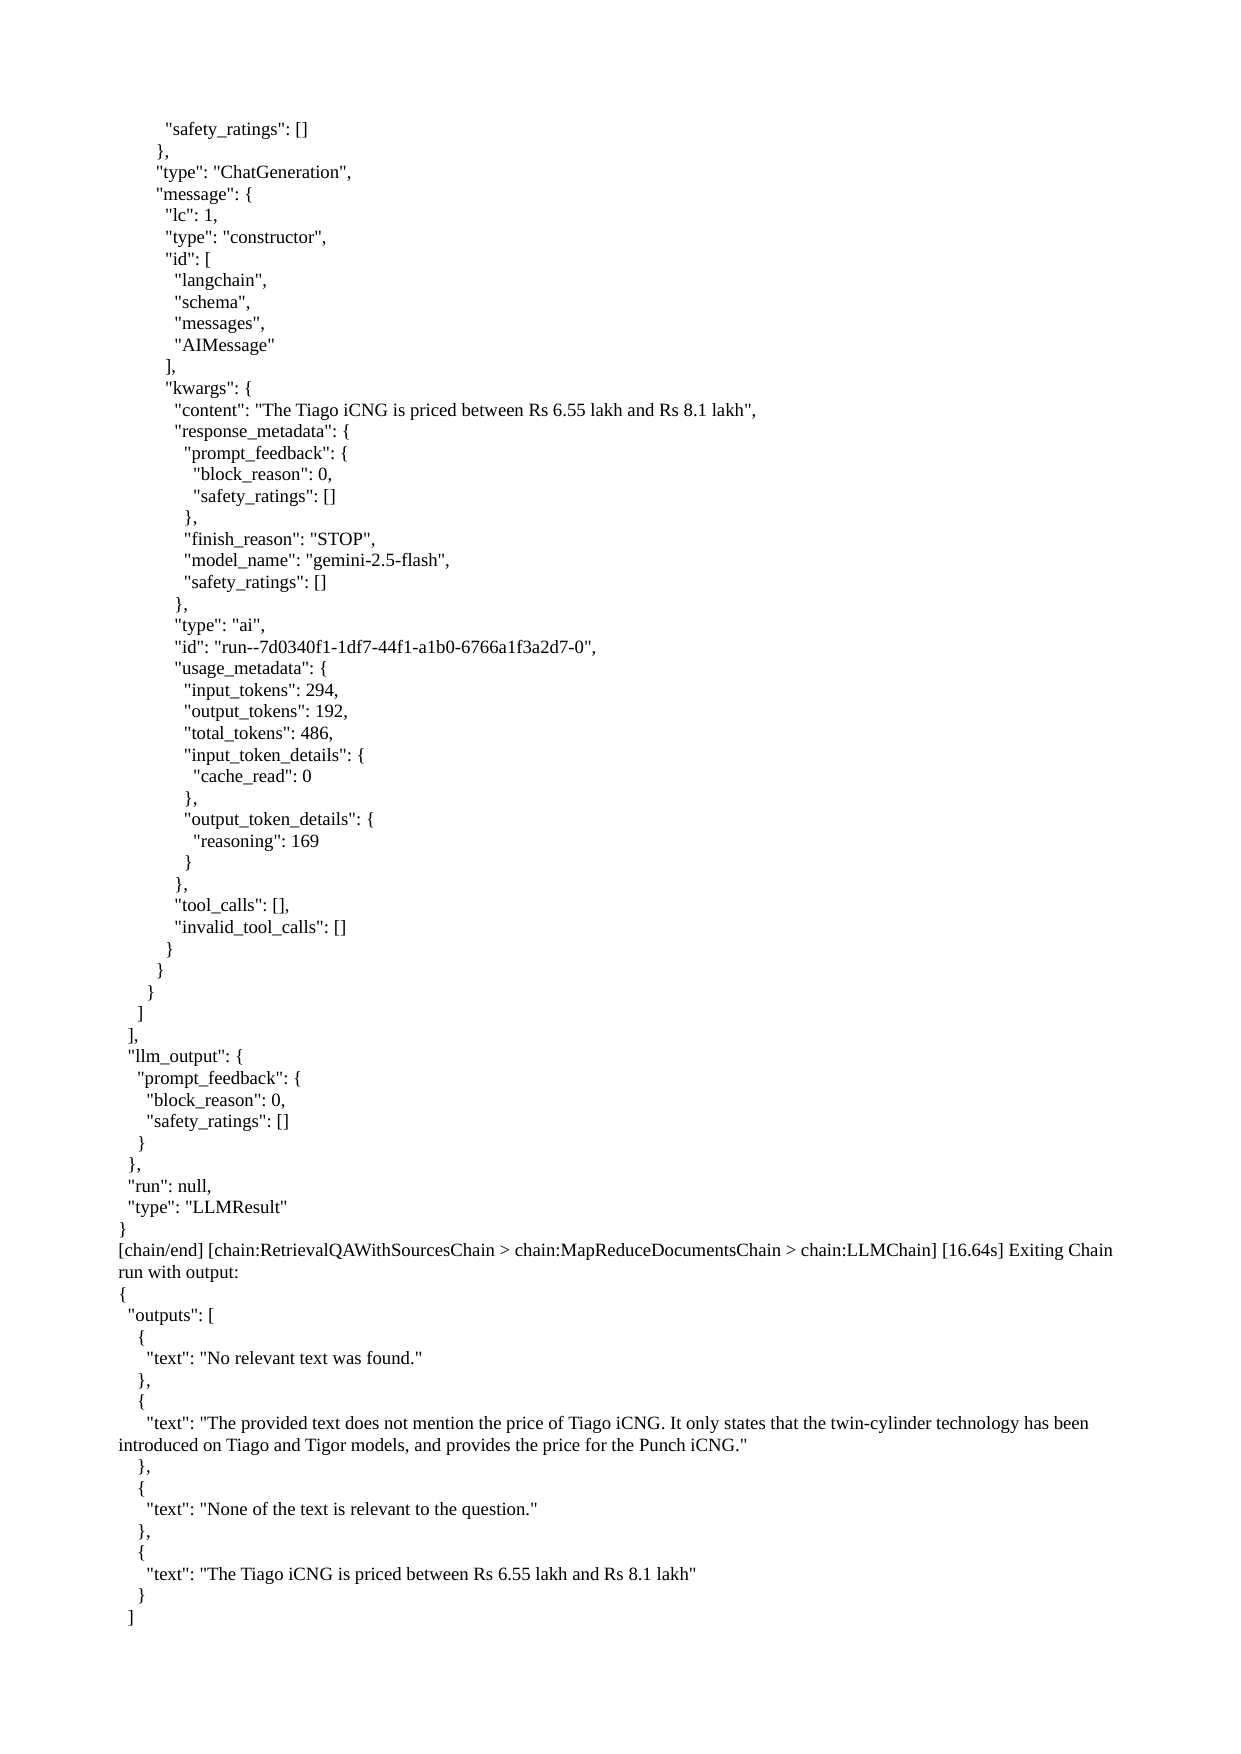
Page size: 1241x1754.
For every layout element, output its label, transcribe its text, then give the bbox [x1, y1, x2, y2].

text "block_reason": 0, [118, 463, 1122, 485]
text "block_reason": 0, [118, 1088, 1122, 1110]
text "messages", [118, 312, 1122, 334]
text "reasoning": 169 [118, 830, 1122, 851]
text ], [118, 355, 1122, 377]
text "id": [ [118, 247, 1122, 269]
text [chain/end] [chain:RetrievalQAWithSourcesChain > chain:MapReduceDocumentsChain > chain:LLMChain] [16.64s] Exiting Chain run with output: [118, 1239, 1122, 1282]
text }, [118, 1369, 1122, 1390]
text "output_tokens": 192, [118, 700, 1122, 722]
text ] [118, 1606, 1122, 1627]
text "run": null, [118, 1175, 1122, 1196]
text } [118, 1132, 1122, 1153]
text "text": "The Tiago iCNG is priced between Rs 6.55 lakh and Rs 8.1 lakh" [118, 1563, 1122, 1584]
text "safety_ratings": [] [118, 118, 1122, 140]
text "input_tokens": 294, [118, 679, 1122, 700]
text }, [118, 140, 1122, 161]
text "text": "None of the text is relevant to the question." [118, 1498, 1122, 1520]
text "type": "ai", [118, 614, 1122, 636]
text "safety_ratings": [] [118, 485, 1122, 506]
text }, [118, 873, 1122, 894]
text "tool_calls": [], [118, 894, 1122, 916]
text "text": "No relevant text was found." [118, 1347, 1122, 1369]
text "message": { [118, 183, 1122, 204]
text } [118, 1584, 1122, 1606]
text "type": "LLMResult" [118, 1196, 1122, 1218]
text "text": "The provided text does not mention the price of Tiago iCNG. It only states that the twin-cylinder technology has been introduced on Tiago and Tigor models, and provides the price for the Punch iCNG." [118, 1412, 1122, 1455]
text "id": "run--7d0340f1-1df7-44f1-a1b0-6766a1f3a2d7-0", [118, 636, 1122, 657]
text "total_tokens": 486, [118, 722, 1122, 743]
text { [118, 1477, 1122, 1498]
text } [118, 981, 1122, 1002]
text "langchain", [118, 269, 1122, 291]
text "model_name": "gemini-2.5-flash", [118, 549, 1122, 571]
text } [118, 959, 1122, 981]
text "type": "constructor", [118, 226, 1122, 247]
text "safety_ratings": [] [118, 571, 1122, 592]
text } [118, 851, 1122, 873]
text "kwargs": { [118, 377, 1122, 398]
text { [118, 1282, 1122, 1304]
text "content": "The Tiago iCNG is priced between Rs 6.55 lakh and Rs 8.1 lakh", [118, 398, 1122, 420]
text }, [118, 787, 1122, 808]
text "lc": 1, [118, 204, 1122, 226]
text { [118, 1390, 1122, 1412]
text "outputs": [ [118, 1304, 1122, 1326]
text }, [118, 506, 1122, 528]
text } [118, 1218, 1122, 1239]
text "safety_ratings": [] [118, 1110, 1122, 1132]
text "finish_reason": "STOP", [118, 528, 1122, 549]
text "response_metadata": { [118, 420, 1122, 442]
text }, [118, 1455, 1122, 1477]
text { [118, 1326, 1122, 1347]
text "cache_read": 0 [118, 765, 1122, 787]
text "prompt_feedback": { [118, 442, 1122, 463]
text "prompt_feedback": { [118, 1067, 1122, 1088]
text "llm_output": { [118, 1045, 1122, 1067]
text }, [118, 1153, 1122, 1175]
text "AIMessage" [118, 334, 1122, 355]
text ] [118, 1002, 1122, 1024]
text "type": "ChatGeneration", [118, 161, 1122, 183]
text } [118, 937, 1122, 959]
text }, [118, 592, 1122, 614]
text }, [118, 1520, 1122, 1541]
text "input_token_details": { [118, 743, 1122, 765]
text "schema", [118, 291, 1122, 312]
text "usage_metadata": { [118, 657, 1122, 679]
text { [118, 1541, 1122, 1563]
text "output_token_details": { [118, 808, 1122, 830]
text "invalid_tool_calls": [] [118, 916, 1122, 937]
text ], [118, 1024, 1122, 1045]
